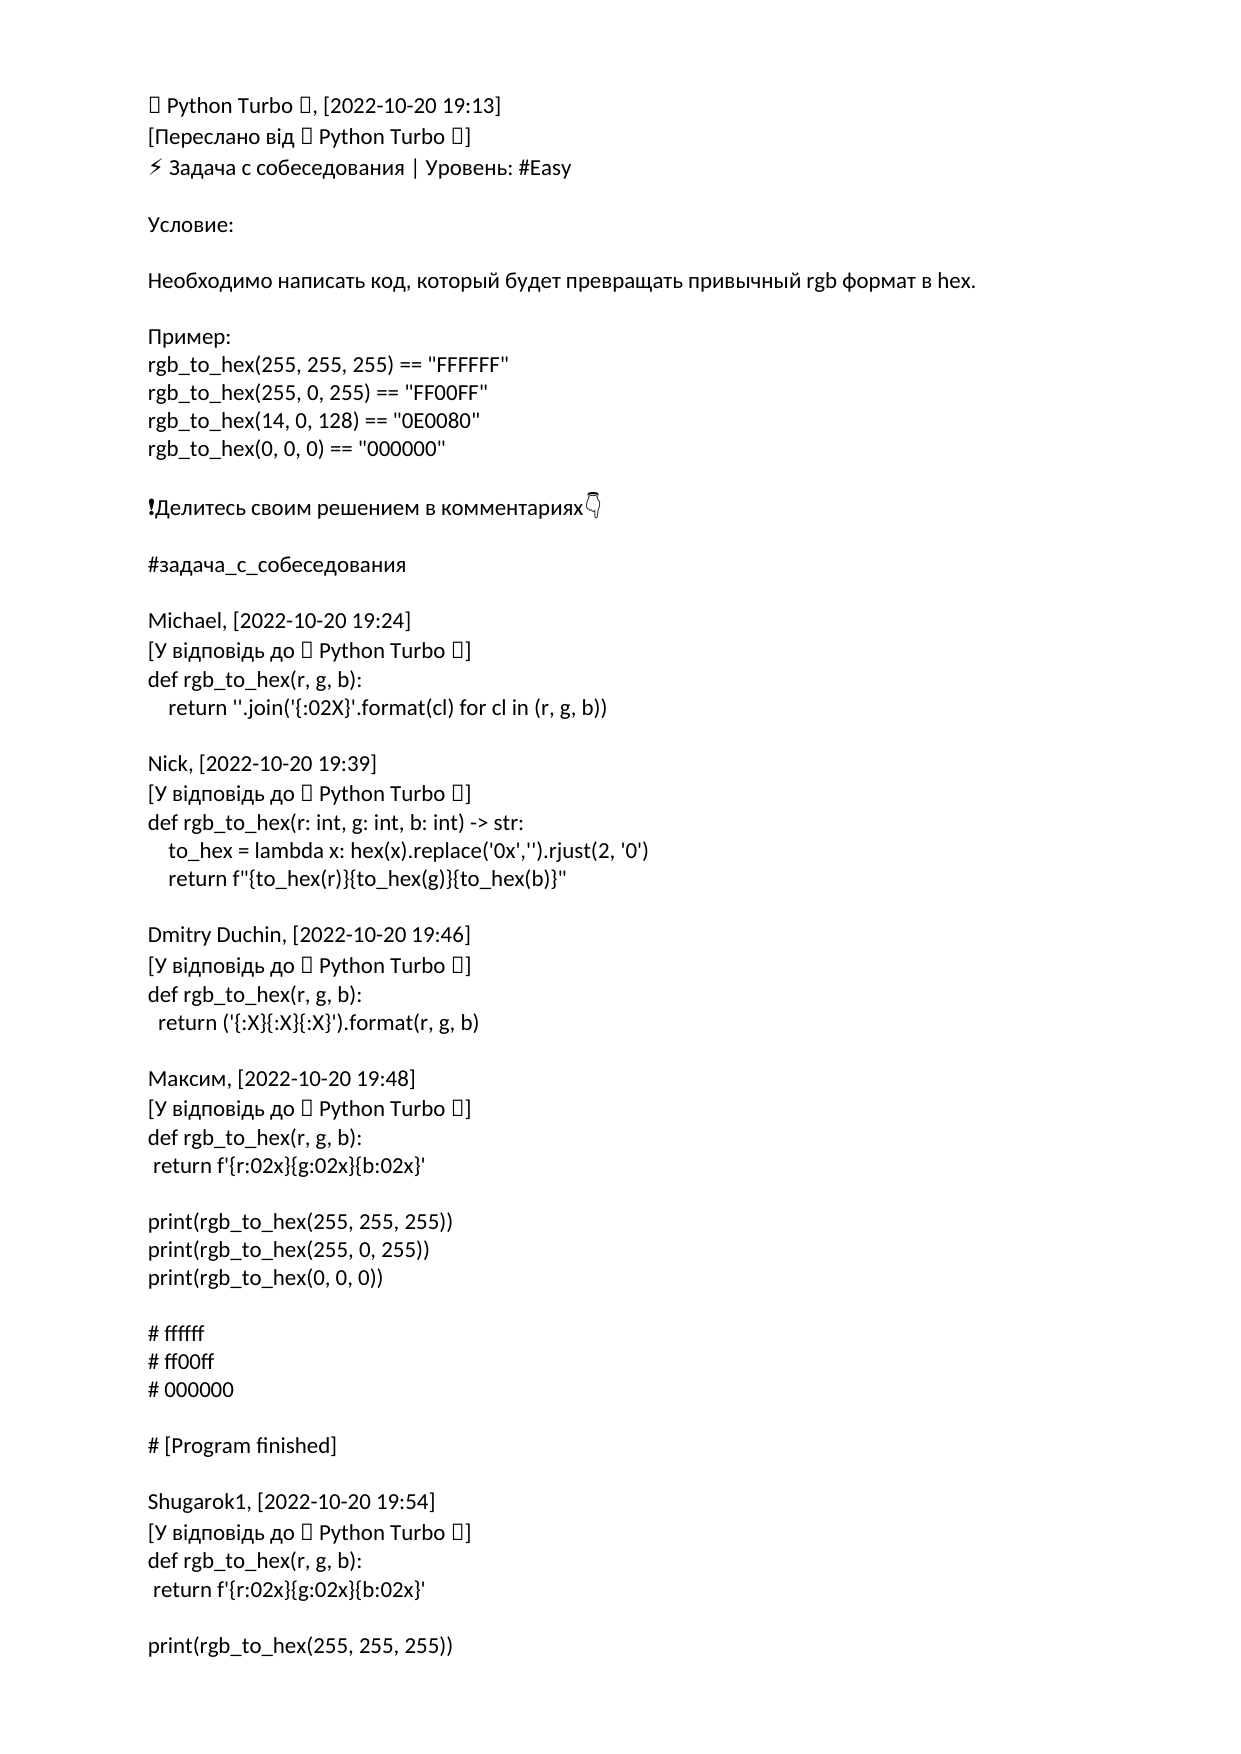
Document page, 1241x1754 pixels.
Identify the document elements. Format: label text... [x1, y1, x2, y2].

text # ff00ff [148, 1347, 1152, 1375]
text # 000000 [148, 1375, 1152, 1403]
text rgb_to_hex(255, 255, 255) == "FFFFFF" [148, 350, 1152, 378]
text 🐍 Python Turbo 🐍, [2022-10-20 19:13] [148, 88, 1152, 120]
text print(rgb_to_hex(255, 255, 255)) [148, 1207, 1152, 1235]
text Необходимо написать код, который будет превращать привычный rgb формат в hex. [148, 266, 1152, 294]
text rgb_to_hex(14, 0, 128) == "0E0080" [148, 406, 1152, 434]
text return ('{:X}{:X}{:X}').format(r, g, b) [148, 1008, 1152, 1036]
text [У відповідь до 🐍 Python Turbo 🐍] [148, 777, 1152, 808]
text rgb_to_hex(255, 0, 255) == "FF00FF" [148, 378, 1152, 406]
text ❗️Делитесь своим решением в комментариях👇 [148, 491, 1152, 522]
text Nick, [2022-10-20 19:39] [148, 749, 1152, 777]
text def rgb_to_hex(r, g, b): [148, 1123, 1152, 1151]
text return ''.join('{:02X}'.format(cl) for cl in (r, g, b)) [148, 693, 1152, 721]
text [У відповідь до 🐍 Python Turbo 🐍] [148, 1092, 1152, 1123]
text def rgb_to_hex(r, g, b): [148, 1547, 1152, 1575]
text Dmitry Duchin, [2022-10-20 19:46] [148, 921, 1152, 948]
text def rgb_to_hex(r: int, g: int, b: int) -> str: [148, 808, 1152, 836]
text def rgb_to_hex(r, g, b): [148, 665, 1152, 693]
text return f'{r:02x}{g:02x}{b:02x}' [148, 1151, 1152, 1179]
text Пример: [148, 322, 1152, 350]
text [У відповідь до 🐍 Python Turbo 🐍] [148, 948, 1152, 980]
text return f"{to_hex(r)}{to_hex(g)}{to_hex(b)}" [148, 864, 1152, 892]
text def rgb_to_hex(r, g, b): [148, 980, 1152, 1008]
text [У відповідь до 🐍 Python Turbo 🐍] [148, 1515, 1152, 1547]
text [У відповідь до 🐍 Python Turbo 🐍] [148, 634, 1152, 665]
text # ffffff [148, 1319, 1152, 1347]
text print(rgb_to_hex(255, 255, 255)) [148, 1631, 1152, 1659]
text Условие: [148, 210, 1152, 238]
text rgb_to_hex(0, 0, 0) == "000000" [148, 434, 1152, 462]
text Максим, [2022-10-20 19:48] [148, 1064, 1152, 1092]
text Michael, [2022-10-20 19:24] [148, 606, 1152, 634]
text #задача_с_собеседования [148, 550, 1152, 578]
text return f'{r:02x}{g:02x}{b:02x}' [148, 1575, 1152, 1603]
text ⚡️ Задача с собеседования | Уровень: #Easy [148, 151, 1152, 182]
text print(rgb_to_hex(0, 0, 0)) [148, 1263, 1152, 1291]
text to_hex = lambda x: hex(x).replace('0x','').rjust(2, '0') [148, 836, 1152, 864]
text [Переслано від 🐍 Python Turbo 🐍] [148, 120, 1152, 151]
text Shugarok1, [2022-10-20 19:54] [148, 1487, 1152, 1515]
text print(rgb_to_hex(255, 0, 255)) [148, 1235, 1152, 1263]
text # [Program finished] [148, 1431, 1152, 1459]
